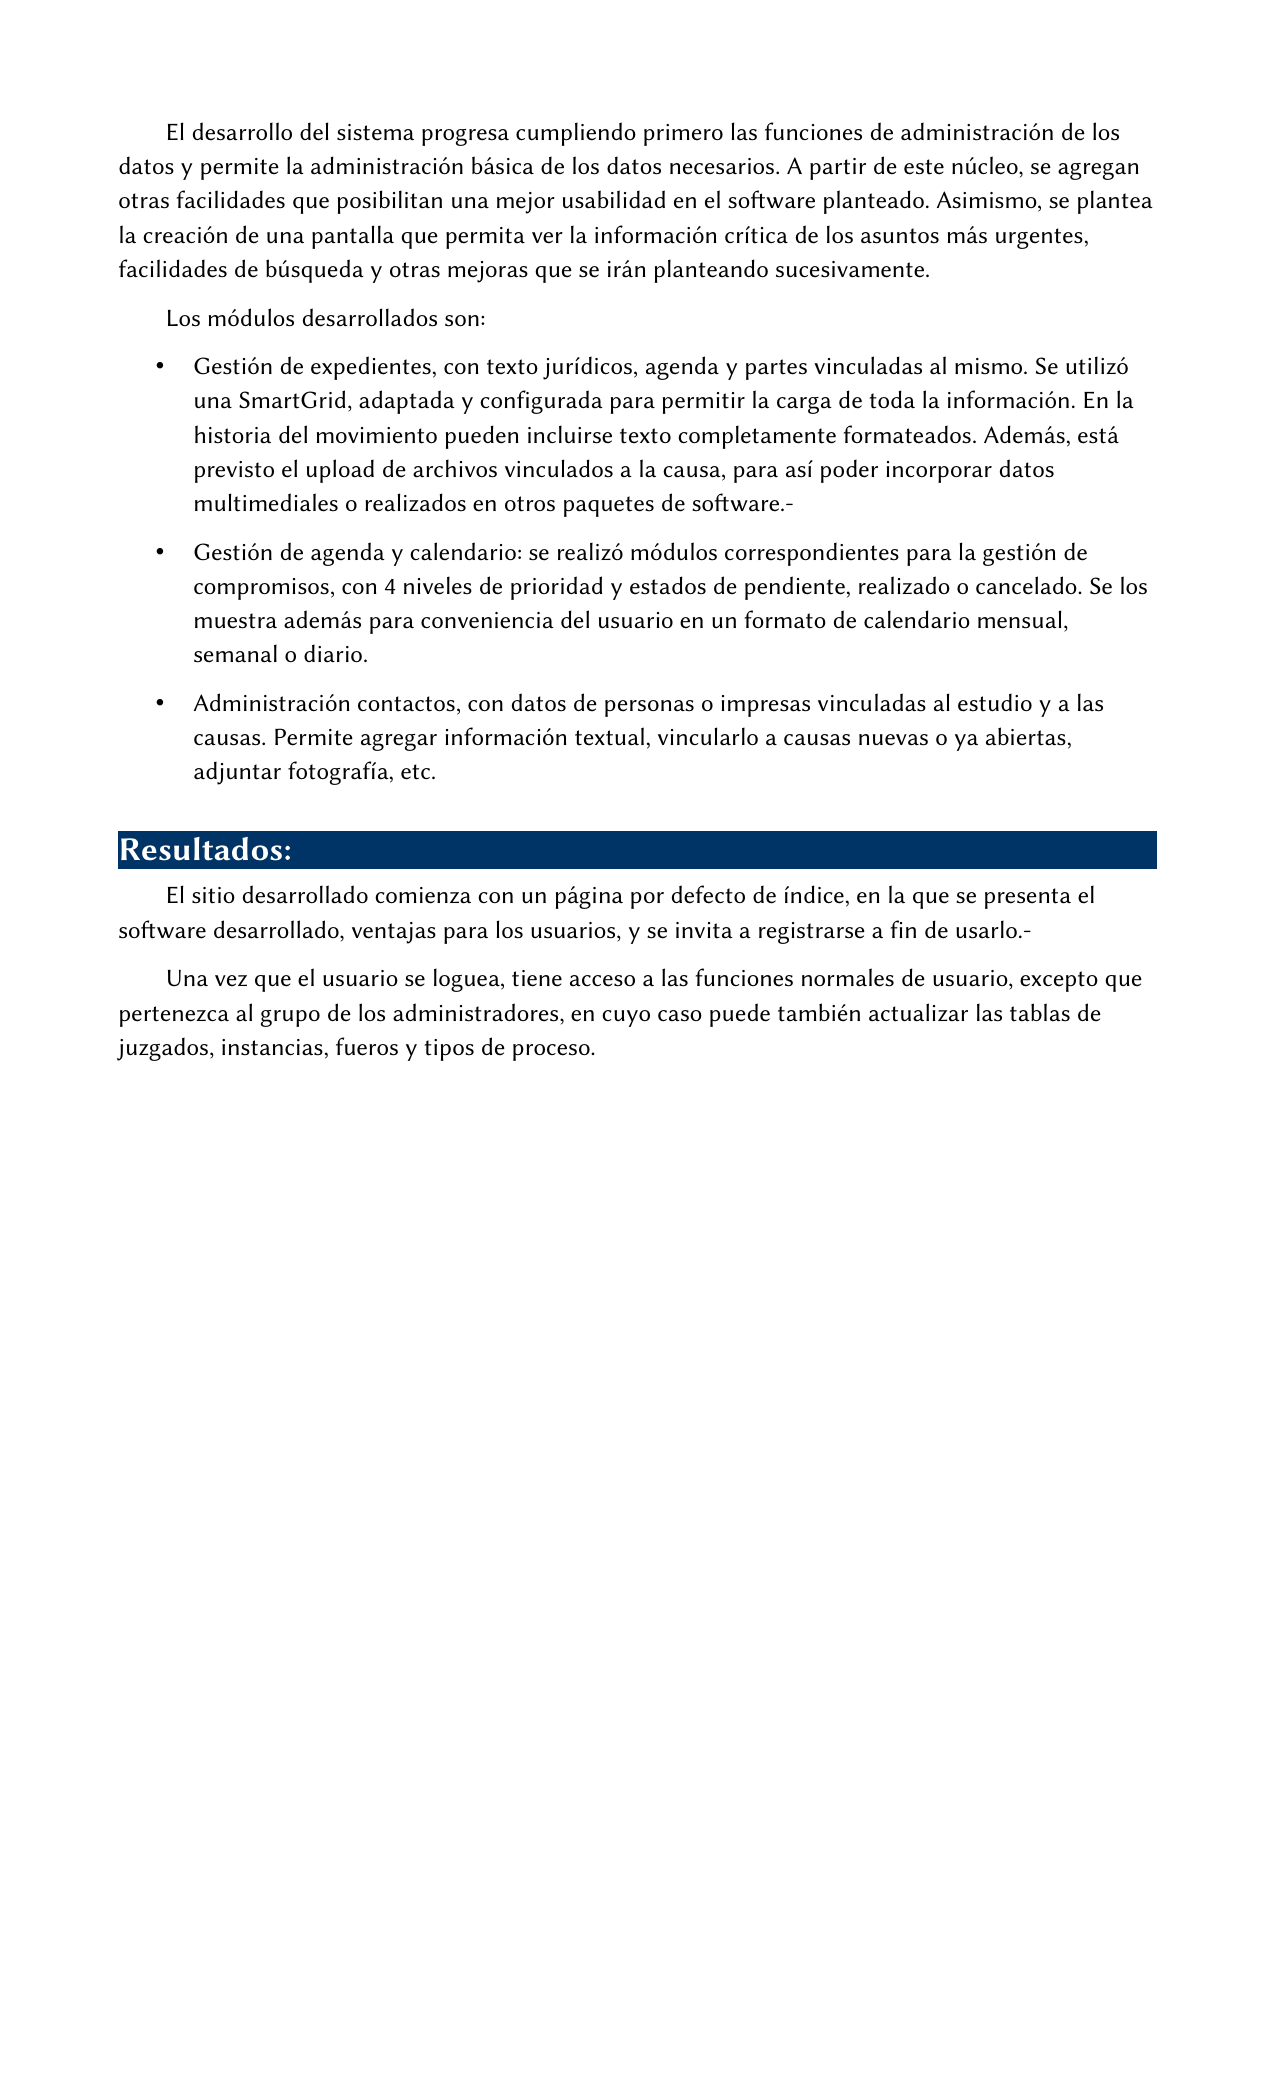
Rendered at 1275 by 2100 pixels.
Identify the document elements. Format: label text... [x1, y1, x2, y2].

text Una vez que el usuario se loguea, tiene acceso a las funciones normales de usuario, excepto que pertenezca al grupo de los administradores, en cuyo caso puede también actualizar las tablas de juzgados, instancias, fueros y tipos de proceso. [118, 964, 1157, 1061]
list Administración contactos, con datos de personas o impresas vinculadas al estudio y a las causas. Permite agregar información textual, vincularlo a causas nuevas o ya abiertas, adjuntar fotografía, etc. [156, 689, 1157, 786]
list Gestión de expedientes, con texto jurídicos, agenda y partes vinculadas al mismo. Se utilizó una SmartGrid, adaptada y configurada para permitir la carga de toda la información. En la historia del movimiento pueden incluirse texto completamente formateados. Además, está previsto el upload de archivos vinculados a la causa, para así poder incorporar datos multimediales o realizados en otros paquetes de software.- [156, 352, 1157, 517]
list Gestión de agenda y calendario: se realizó módulos correspondientes para la gestión de compromisos, con 4 niveles de prioridad y estados de pendiente, realizado o cancelado. Se los muestra además para conveniencia del usuario en un formato de calendario mensual, semanal o diario. [156, 538, 1157, 669]
subtitle Resultados: [118, 831, 1157, 869]
text El desarrollo del sistema progresa cumpliendo primero las funciones de administración de los datos y permite la administración básica de los datos necesarios. A partir de este núcleo, se agregan otras facilidades que posibilitan una mejor usabilidad en el software planteado. Asimismo, se plantea la creación de una pantalla que permita ver la información crítica de los asuntos más urgentes, facilidades de búsqueda y otras mejoras que se irán planteando sucesivamente. [118, 118, 1157, 283]
text Los módulos desarrollados son: [118, 303, 1157, 332]
text El sitio desarrollado comienza con un página por defecto de índice, en la que se presenta el software desarrollado, ventajas para los usuarios, y se invita a registrarse a fin de usarlo.- [118, 882, 1157, 944]
